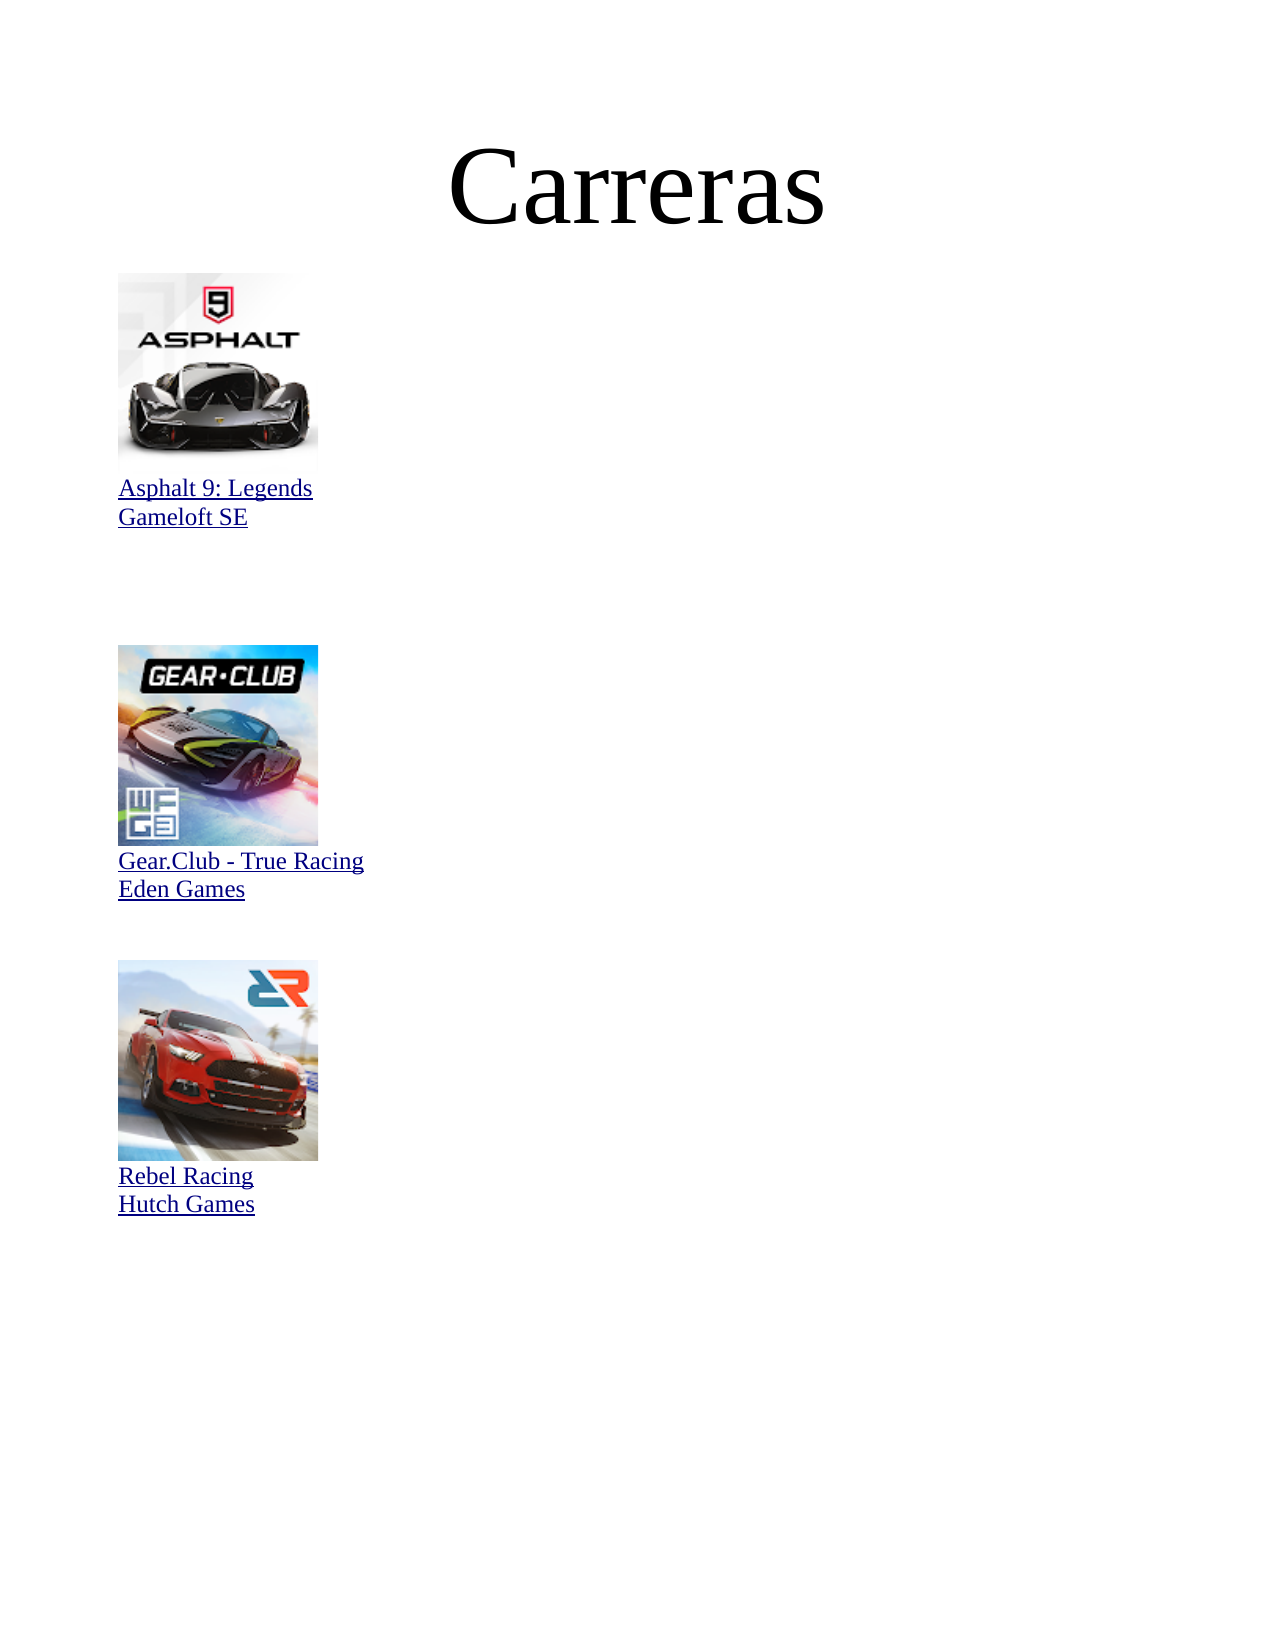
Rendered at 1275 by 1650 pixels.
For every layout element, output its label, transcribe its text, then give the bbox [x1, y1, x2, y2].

text Carreras [118, 118, 1157, 247]
text Asphalt 9: Legends [118, 473, 1157, 502]
text Gear.Club - True Racing [118, 846, 1157, 874]
picture [118, 645, 319, 846]
text Eden Games [118, 874, 1157, 903]
text Hutch Games [118, 1189, 1157, 1218]
text Rebel Racing [118, 1161, 1157, 1189]
text Gameloft SE [118, 502, 1157, 531]
picture [118, 273, 319, 474]
picture [118, 960, 319, 1161]
